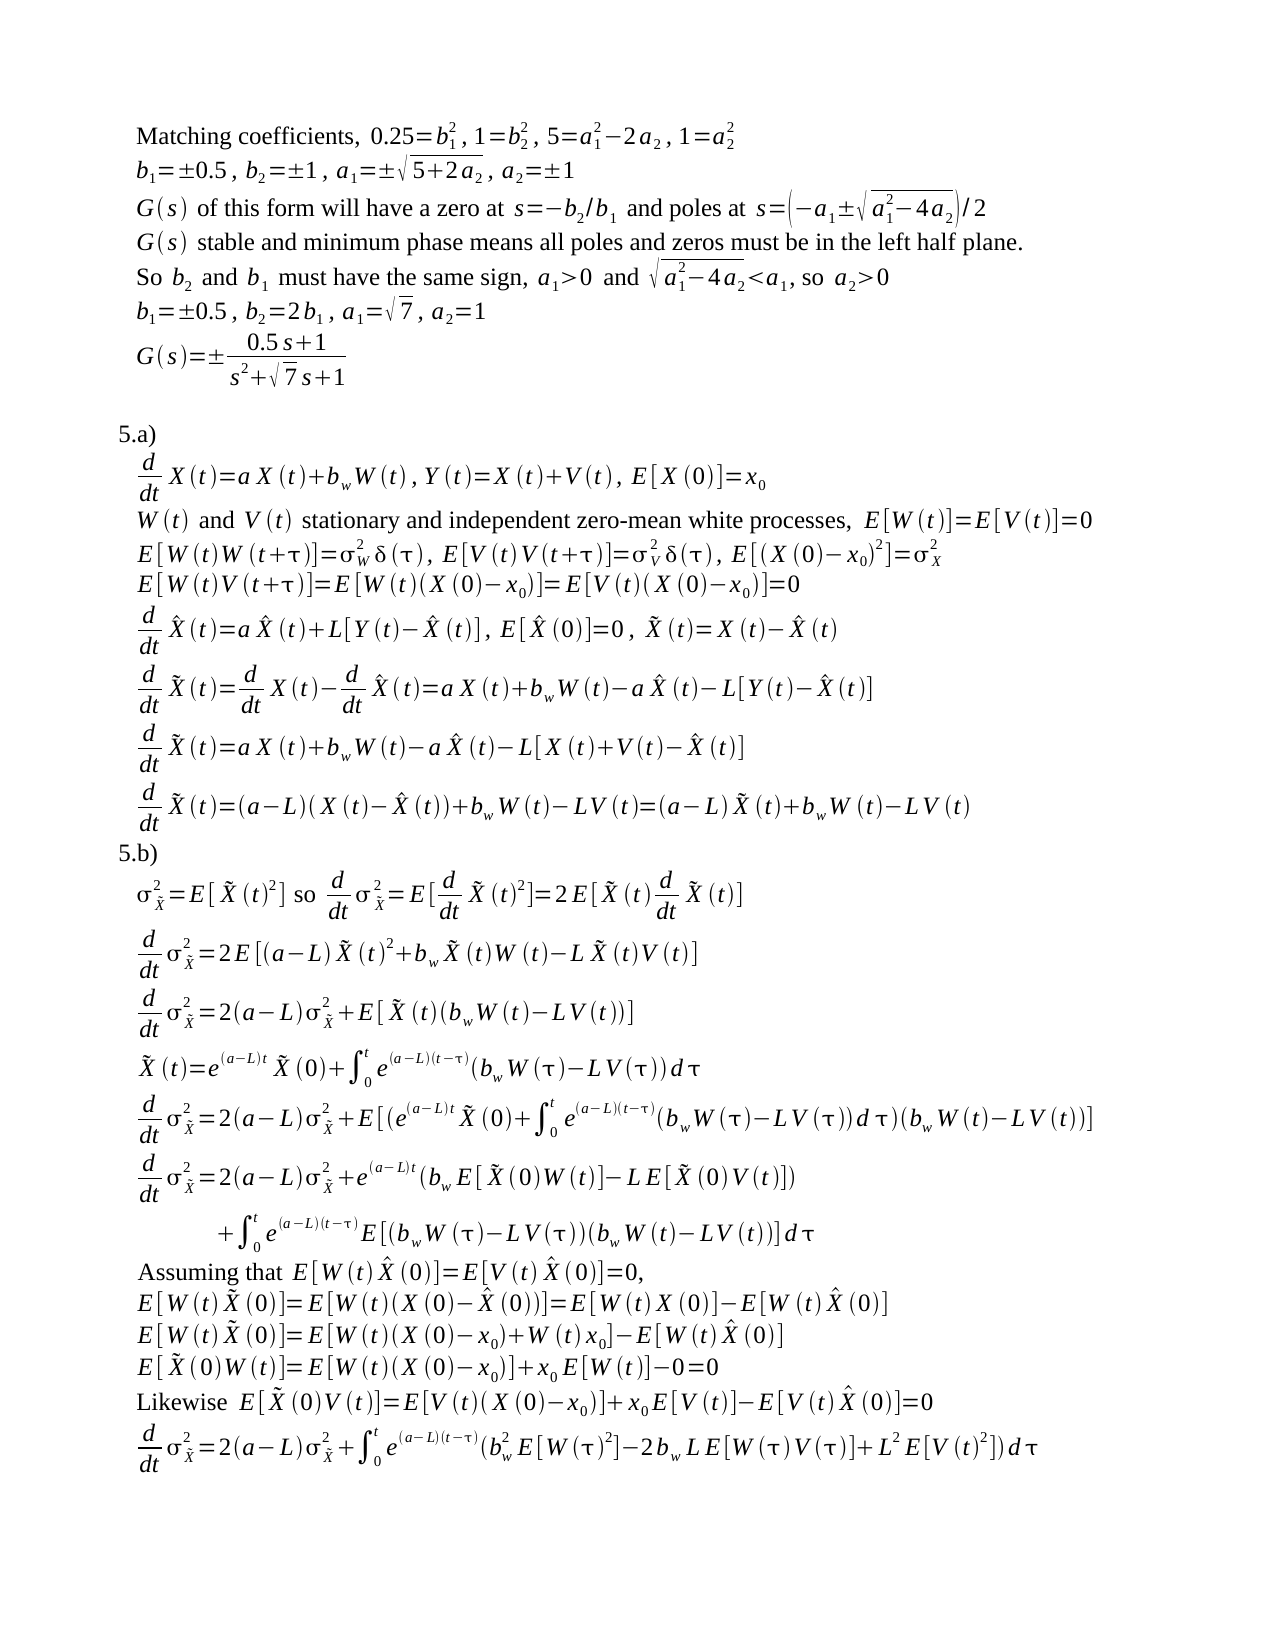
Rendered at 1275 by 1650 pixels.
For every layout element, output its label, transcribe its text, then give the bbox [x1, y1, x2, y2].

text 5.b) [118, 838, 1157, 866]
text 5.a) [118, 419, 1157, 448]
